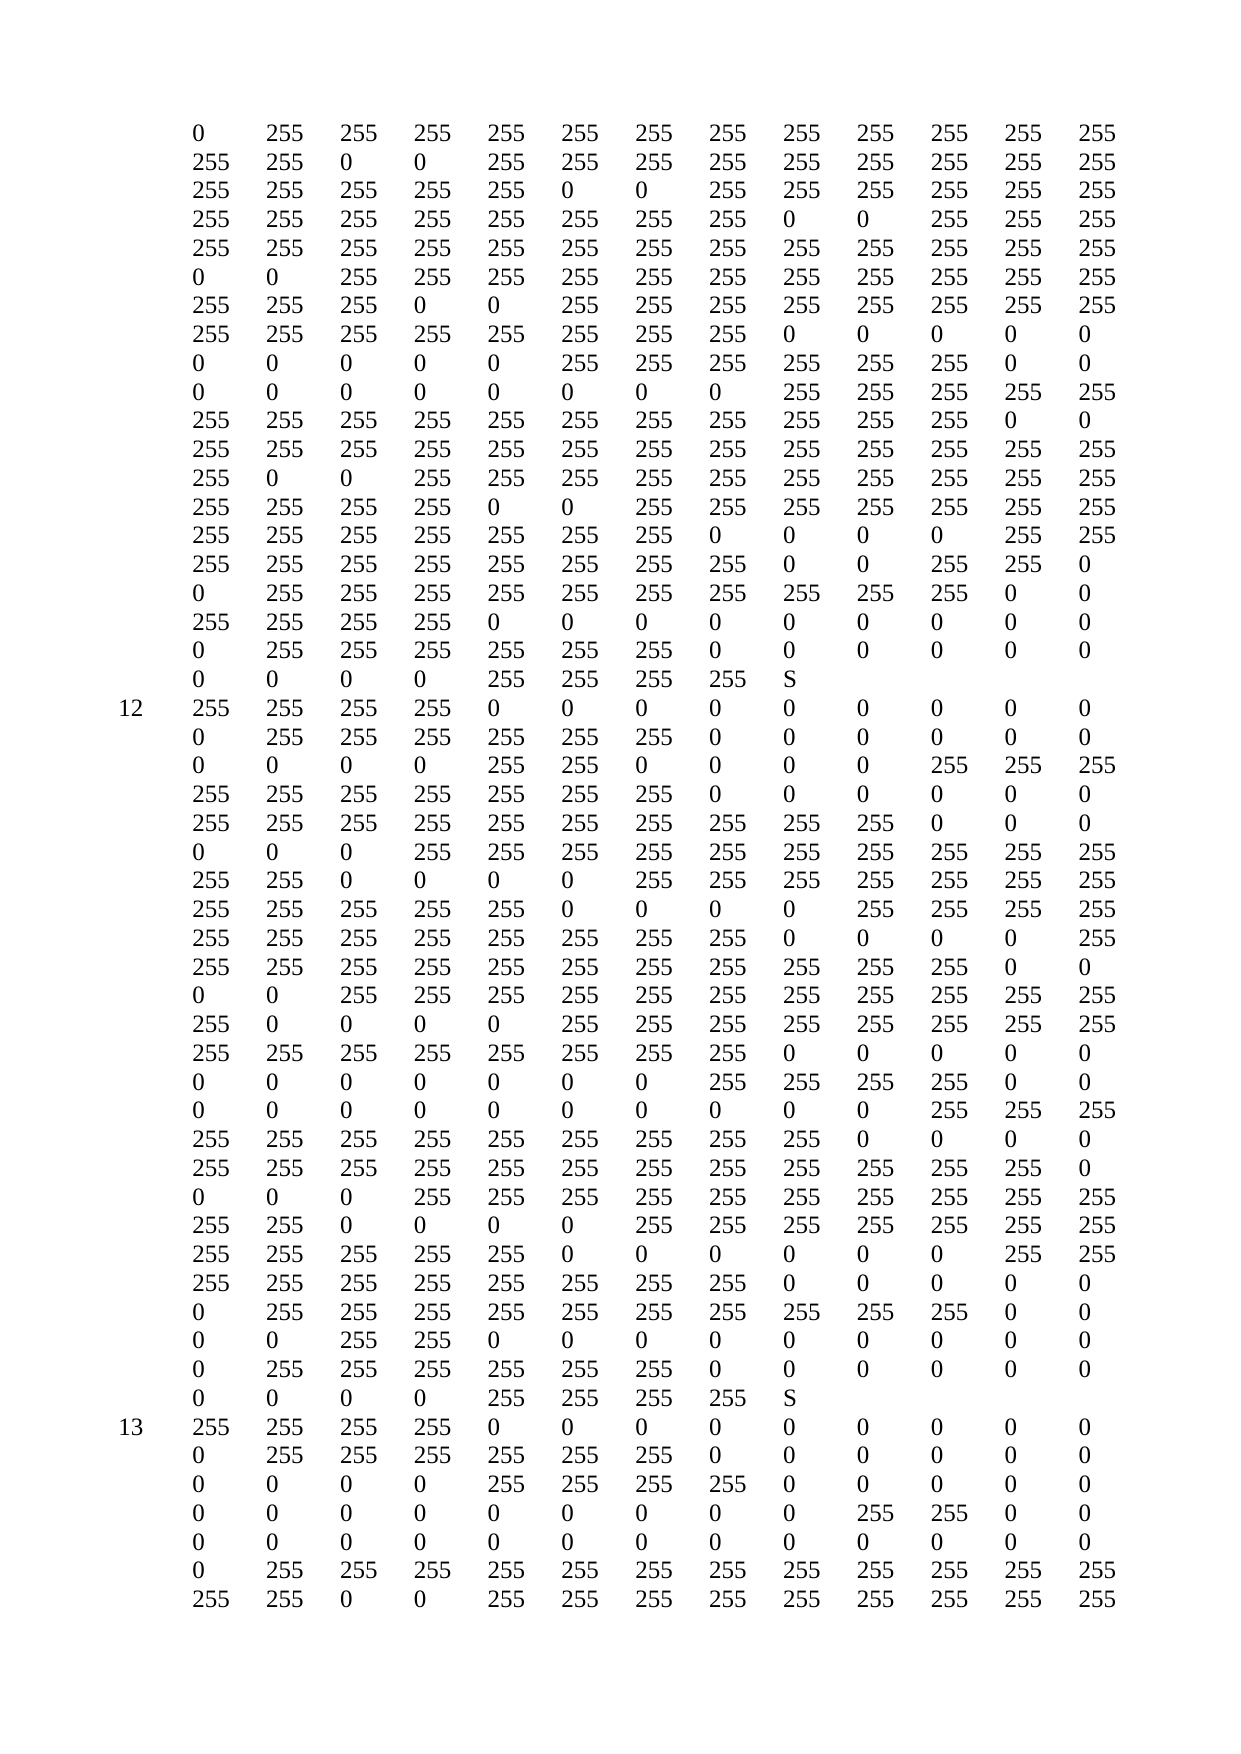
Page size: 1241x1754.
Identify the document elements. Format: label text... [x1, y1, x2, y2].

text 12 255 255 255 255 0 0 0 0 0 0 0 0 0 0 255 255 255 255 255 255 0 0 0 0 0 0 0 0 0 0 255 255 0 0 0 0 255 255 255 255 255 255 255 255 255 255 0 0 0 0 0 0 255 255 255 255 255 255 255 255 255 255 0 0 0 0 0 0 255 255 255 255 255 255 255 255 255 255 255 255 0 0 0 0 255 255 255 255 255 255 255 255 255 255 255 255 0 0 0 0 255 255 255 255 255 255 255 255 255 255 255 255 0 0 0 0 255 255 255 255 255 255 255 255 255 255 255 255 0 0 0 0 255 255 255 255 255 255 255 255 255 255 255 255 0 0 0 0 255 255 255 255 255 255 255 255 255 255 255 255 255 255 255 255 0 0 0 0 0 0 0 0 0 0 0 0 255 255 255 255 0 0 0 0 0 0 0 0 0 0 0 0 255 255 255 255 255 255 255 255 255 255 255 255 0 0 0 0 255 255 255 255 255 255 255 255 255 255 255 255 0 0 0 0 255 255 255 255 255 255 255 255 255 255 255 255 0 0 0 0 255 255 255 255 255 255 255 255 255 255 255 255 0 0 0 0 0 0 255 255 255 255 255 255 255 255 255 255 0 0 0 0 0 0 255 255 255 255 255 255 255 255 255 255 0 0 0 0 255 255 0 0 0 0 0 0 0 0 0 0 255 255 255 255 255 255 0 0 0 0 0 0 0 0 0 0 255 255 255 255 S [118, 693, 1122, 1412]
text 13 255 255 255 255 0 0 0 0 0 0 0 0 0 0 255 255 255 255 255 255 0 0 0 0 0 0 0 0 0 0 255 255 255 255 0 0 0 0 0 0 0 0 0 0 0 0 0 0 255 255 0 0 0 0 0 0 0 0 0 0 0 0 0 0 0 0 255 255 255 255 255 255 255 255 255 255 255 255 255 255 0 0 255 255 255 255 255 255 255 255 255 [118, 1412, 1122, 1613]
text 0 255 255 255 255 255 255 255 255 255 255 255 255 255 255 0 0 255 255 255 255 255 255 255 255 255 255 255 255 255 255 0 0 255 255 255 255 255 255 255 255 255 255 255 255 255 255 0 0 255 255 255 255 255 255 255 255 255 255 255 255 255 255 255 255 0 0 255 255 255 255 255 255 255 255 255 255 255 255 255 255 0 0 255 255 255 255 255 255 255 255 255 255 255 255 255 255 255 255 0 0 0 0 0 0 0 0 0 0 255 255 255 255 255 255 0 0 0 0 0 0 0 0 0 0 255 255 255 255 255 255 255 255 255 255 255 255 255 255 255 255 0 0 255 255 255 255 255 255 255 255 255 255 255 255 255 255 0 0 255 255 255 255 255 255 255 255 255 255 255 255 255 255 0 0 255 255 255 255 255 255 255 255 255 255 255 255 255 255 0 0 0 0 255 255 255 255 255 255 255 255 255 255 0 0 255 255 0 0 255 255 255 255 255 255 255 255 255 255 0 0 255 255 255 255 0 0 0 0 0 0 0 0 0 0 255 255 255 255 255 255 0 0 0 0 0 0 0 0 0 0 255 255 255 255 S [118, 118, 1122, 693]
